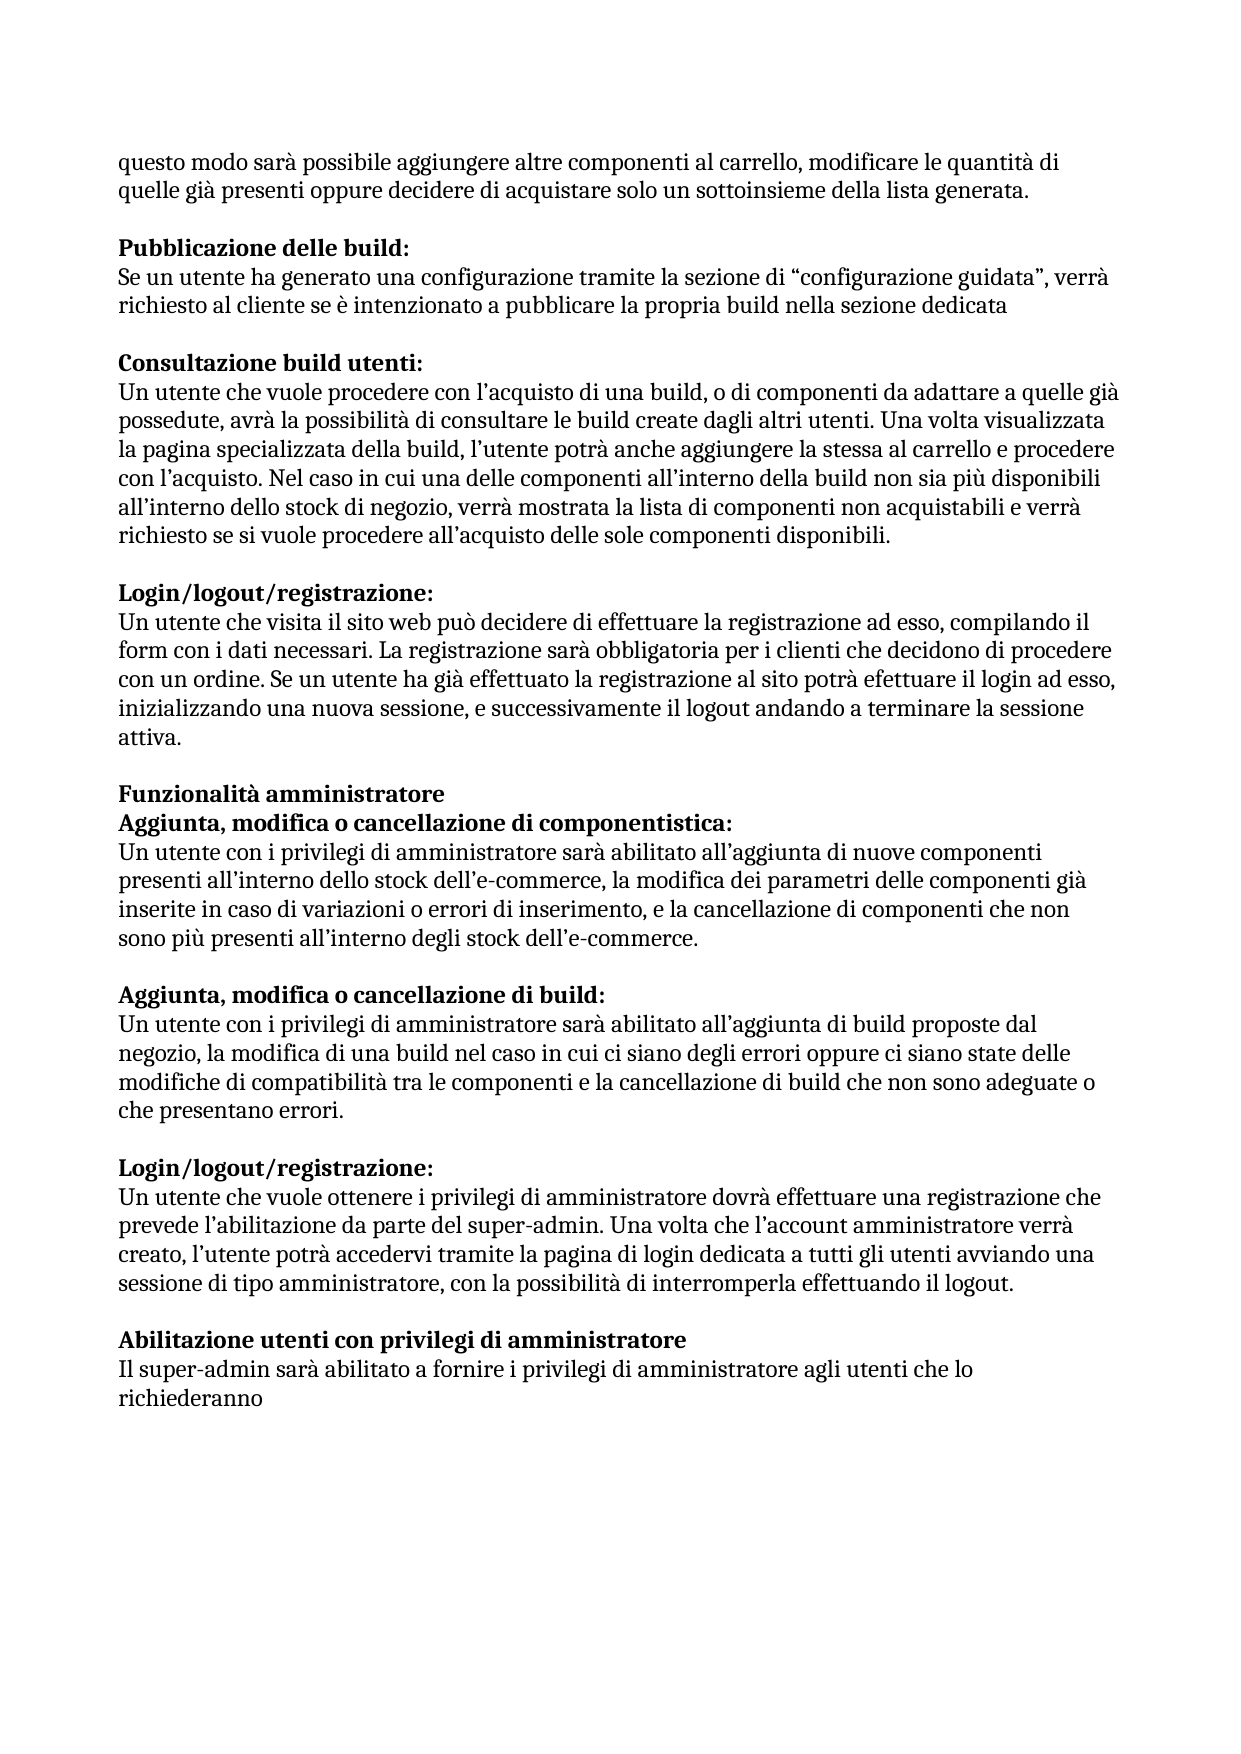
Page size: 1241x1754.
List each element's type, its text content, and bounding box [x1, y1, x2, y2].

text Un utente che vuole procedere con l’acquisto di una build, o di componenti da adattare a quelle già possedute, avrà la possibilità di consultare le build create dagli altri utenti. Una volta visualizzata la pagina specializzata della build, l’utente potrà anche aggiungere la stessa al carrello e procedere con l’acquisto. Nel caso in cui una delle componenti all’interno della build non sia più disponibili all’interno dello stock di negozio, verrà mostrata la lista di componenti non acquistabili e verrà richiesto se si vuole procedere all’acquisto delle sole componenti disponibili. [118, 378, 1122, 550]
text Login/logout/registrazione: [118, 1154, 1122, 1183]
text Il super-admin sarà abilitato a fornire i privilegi di amministratore agli utenti che lo richiederanno [118, 1355, 1122, 1413]
text Consultazione build utenti: [118, 349, 1122, 378]
text Pubblicazione delle build: [118, 234, 1122, 263]
text Aggiunta, modifica o cancellazione di componentistica: [118, 809, 1122, 838]
text Un utente che vuole ottenere i privilegi di amministratore dovrà effettuare una registrazione che prevede l’abilitazione da parte del super-admin. Una volta che l’account amministratore verrà creato, l’utente potrà accedervi tramite la pagina di login dedicata a tutti gli utenti avviando una sessione di tipo amministratore, con la possibilità di interromperla effettuando il logout. [118, 1183, 1122, 1298]
text questo modo sarà possibile aggiungere altre componenti al carrello, modificare le quantità di quelle già presenti oppure decidere di acquistare solo un sottoinsieme della lista generata. [118, 148, 1122, 205]
text Aggiunta, modifica o cancellazione di build: [118, 981, 1122, 1010]
text Abilitazione utenti con privilegi di amministratore [118, 1326, 1122, 1355]
text Un utente con i privilegi di amministratore sarà abilitato all’aggiunta di build proposte dal negozio, la modifica di una build nel caso in cui ci siano degli errori oppure ci siano state delle modifiche di compatibilità tra le componenti e la cancellazione di build che non sono adeguate o che presentano errori. [118, 1010, 1122, 1125]
text Funzionalità amministratore [118, 780, 1122, 809]
text Login/logout/registrazione: [118, 579, 1122, 608]
text Un utente che visita il sito web può decidere di effettuare la registrazione ad esso, compilando il form con i dati necessari. La registrazione sarà obbligatoria per i clienti che decidono di procedere con un ordine. Se un utente ha già effettuato la registrazione al sito potrà efettuare il login ad esso, inizializzando una nuova sessione, e successivamente il logout andando a terminare la sessione attiva. [118, 608, 1122, 751]
text Un utente con i privilegi di amministratore sarà abilitato all’aggiunta di nuove componenti presenti all’interno dello stock dell’e-commerce, la modifica dei parametri delle componenti già inserite in caso di variazioni o errori di inserimento, e la cancellazione di componenti che non sono più presenti all’interno degli stock dell’e-commerce. [118, 838, 1122, 953]
text Se un utente ha generato una configurazione tramite la sezione di “configurazione guidata”, verrà richiesto al cliente se è intenzionato a pubblicare la propria build nella sezione dedicata [118, 263, 1122, 320]
